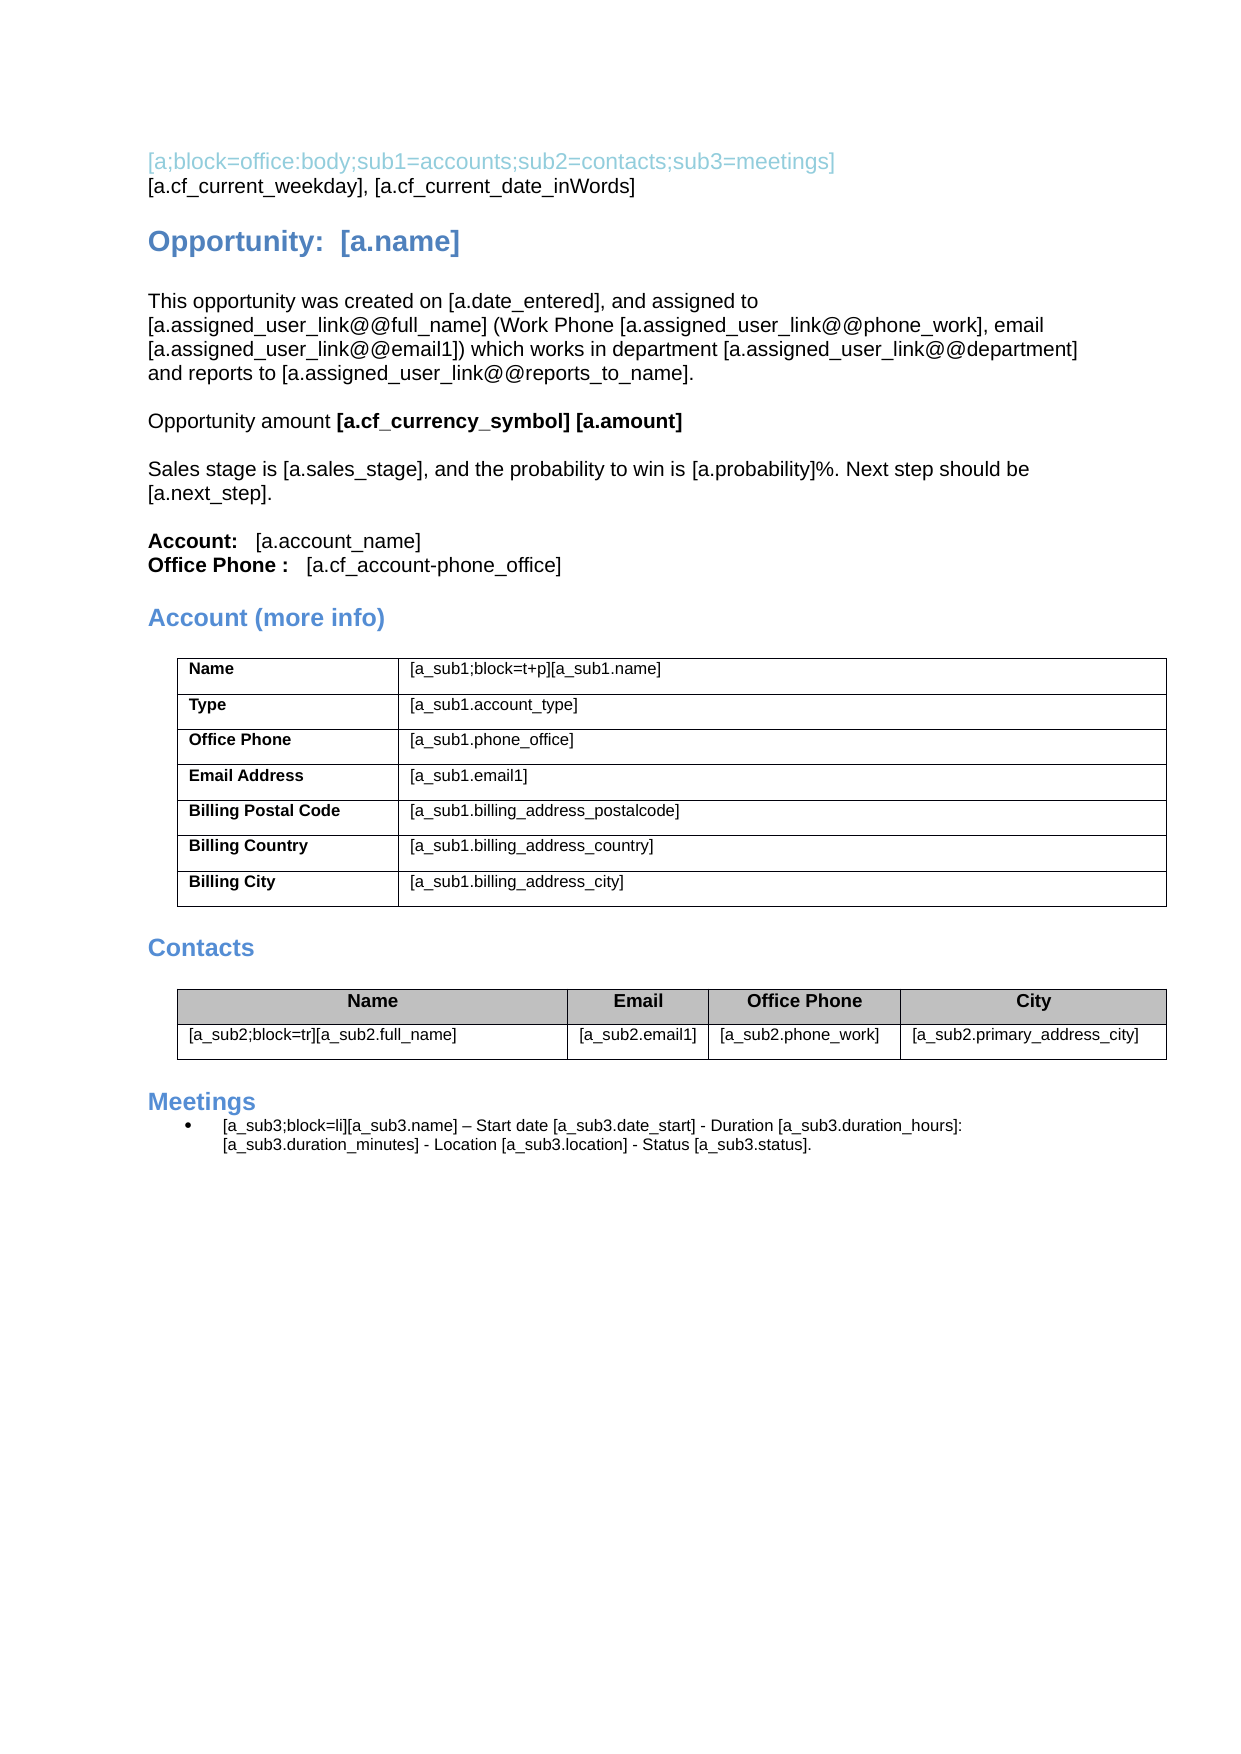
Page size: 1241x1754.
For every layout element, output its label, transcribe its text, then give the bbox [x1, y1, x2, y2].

text Account: [a.account_name] [148, 529, 1092, 553]
table_cell [a_sub1.phone_office] [399, 730, 1166, 764]
text This opportunity was created on [a.date_entered], and assigned to [a.assigned_user_link@@full_name] (Work Phone [a.assigned_user_link@@phone_work], email [a.assigned_user_link@@email1]) which works in department [a.assigned_user_link@@department] and reports to [a.assigned_user_link@@reports_to_name]. [148, 289, 1092, 385]
table_cell [a_sub1.email1] [399, 765, 1166, 800]
table_header Name [178, 990, 567, 1024]
text [a;block=office:body;sub1=accounts;sub2=contacts;sub3=meetings] [148, 148, 1092, 174]
text [a.cf_current_weekday], [a.cf_current_date_inWords] [148, 174, 1092, 198]
table_cell Type [178, 695, 398, 729]
table_cell [a_sub2.primary_address_city] [901, 1025, 1166, 1059]
table_cell [a_sub1.billing_address_country] [399, 836, 1166, 871]
table_cell Office Phone [178, 730, 398, 764]
text Sales stage is [a.sales_stage], and the probability to win is [a.probability]%. Next step should be [a.next_step]. [148, 457, 1092, 505]
table_cell [a_sub2;block=tr][a_sub2.full_name] [178, 1025, 567, 1059]
table_header Email [568, 990, 708, 1024]
text Opportunity: [a.name] [148, 224, 1092, 258]
table_cell [a_sub2.phone_work] [709, 1025, 900, 1059]
table_cell Email Address [178, 765, 398, 800]
table_header City [901, 990, 1166, 1024]
list [a_sub3;block=li][a_sub3.name] – Start date [a_sub3.date_start] - Duration [a_sub3.duration_hours]: [a_sub3.duration_minutes] - Location [a_sub3.location] - Status [a_sub3.status]. [185, 1116, 1092, 1154]
table_cell Billing City [178, 872, 398, 906]
table_cell [a_sub1.account_type] [399, 695, 1166, 729]
table_cell Billing Postal Code [178, 801, 398, 835]
table_cell Billing Country [178, 836, 398, 871]
table_cell [a_sub2.email1] [568, 1025, 708, 1059]
table_header Name [178, 659, 398, 693]
table_header Office Phone [709, 990, 900, 1024]
text Account (more info) [148, 603, 1092, 632]
text Office Phone : [a.cf_account-phone_office] [148, 553, 1092, 577]
table_cell [a_sub1.billing_address_city] [399, 872, 1166, 906]
table_cell [a_sub1.billing_address_postalcode] [399, 801, 1166, 835]
text Meetings [148, 1087, 1092, 1116]
text Opportunity amount [a.cf_currency_symbol] [a.amount] [148, 409, 1092, 433]
text Contacts [148, 933, 1092, 962]
table_header [a_sub1;block=t+p][a_sub1.name] [399, 659, 1166, 693]
